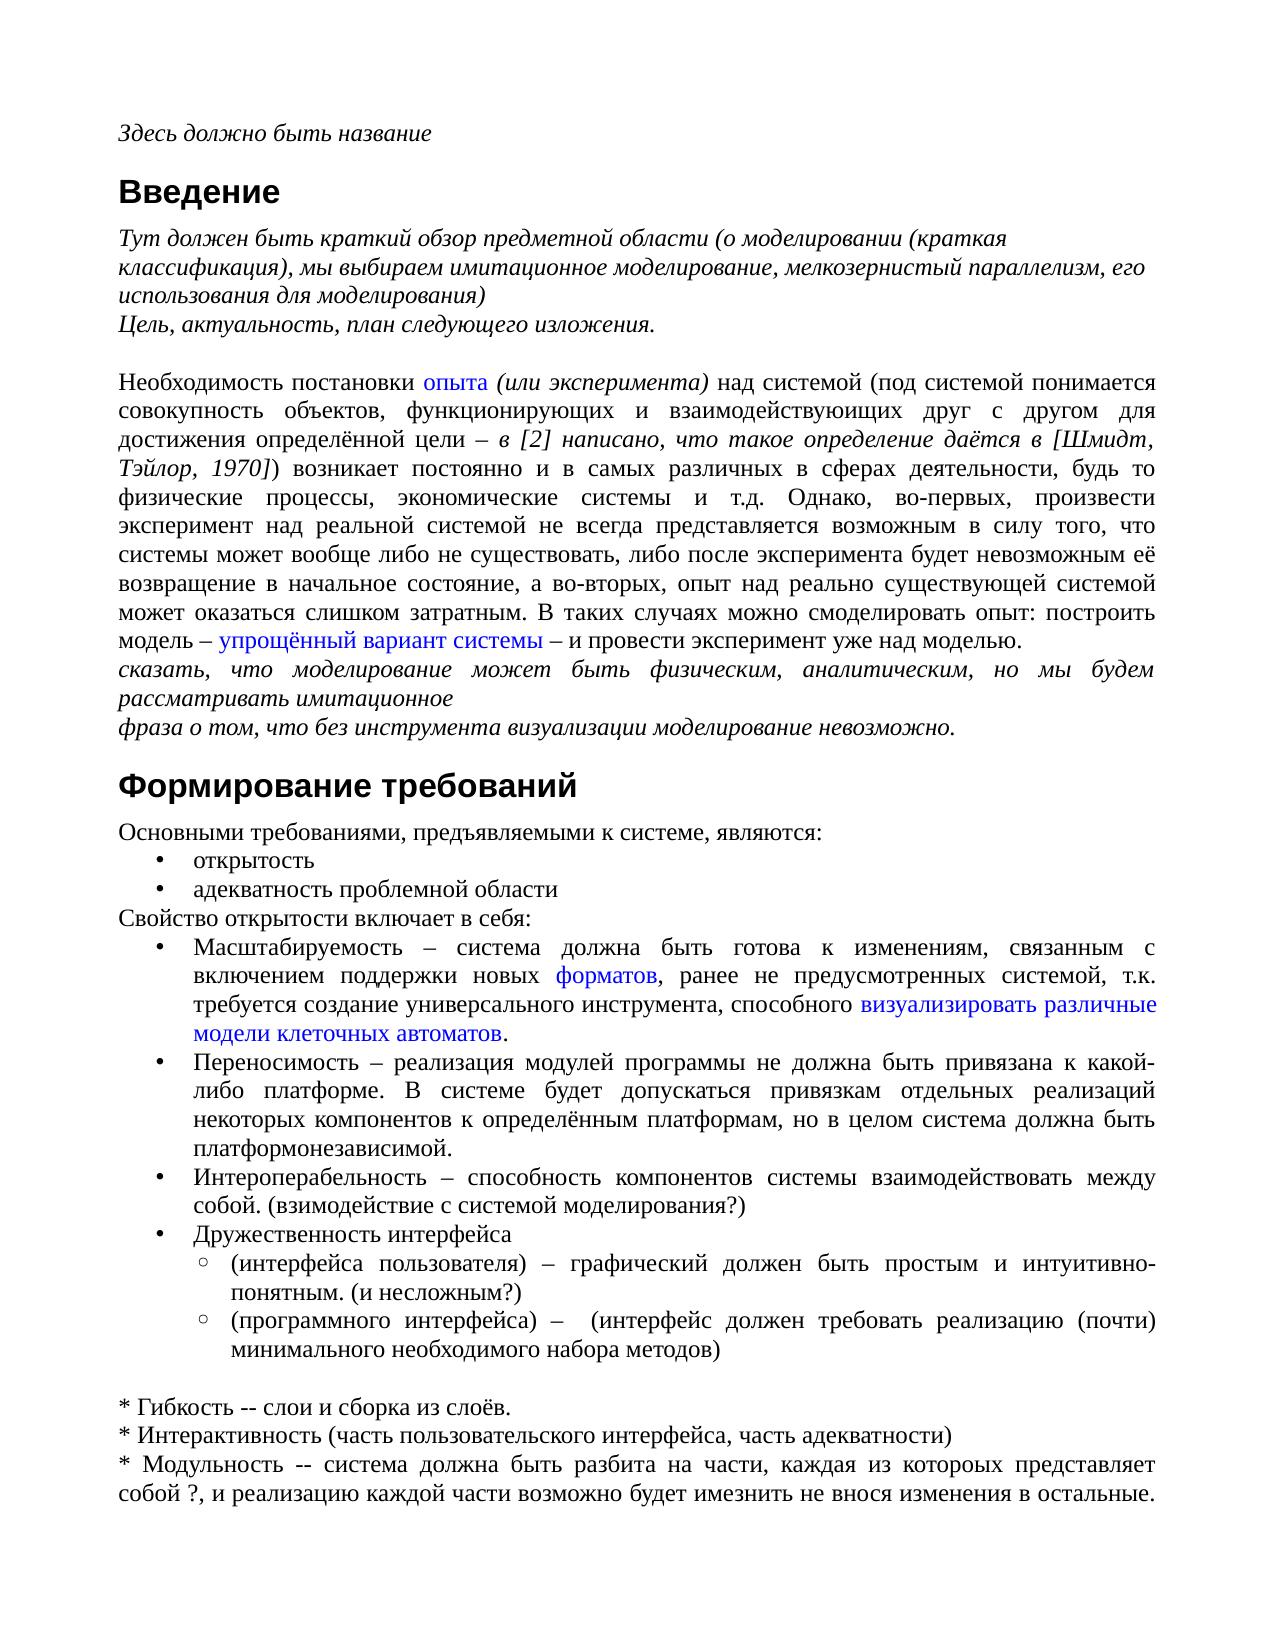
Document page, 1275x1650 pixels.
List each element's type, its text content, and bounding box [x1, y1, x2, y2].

text Необходимость постановки опыта (или эксперимента) над системой (под системой понимается совокупность объектов, функционирующих и взаимодействуюищих друг с другом для достижения определённой цели – в [2] написано, что такое определение даётся в [Шмидт, Тэйлор, 1970]) возникает постоянно и в самых различных в сферах деятельности, будь то физические процессы, экономические системы и т.д. Однако, во-первых, произвести эксперимент над реальной системой не всегда представляется возможным в силу того, что системы может вообще либо не существовать, либо после эксперимента будет невозможным её возвращение в начальное состояние, а во-вторых, опыт над реально существующей системой может оказаться слишком затратным. В таких случаях можно смоделировать опыт: построить модель – упрощённый вариант системы – и провести эксперимент уже над моделью. [118, 367, 1157, 654]
text Свойство открытости включает в себя: [118, 903, 1157, 932]
list (программного интерфейса) – (интерфейс должен требовать реализацию (почти) минимального необходимого набора методов) [193, 1305, 1157, 1363]
text Здесь должно быть название [118, 118, 1157, 147]
list Дружественность интерфейса [156, 1219, 1157, 1248]
text фраза о том, что без инструмента визуализации моделирование невозможно. [118, 712, 1157, 741]
text Цель, актуальность, план следующего изложения. [118, 309, 1157, 338]
text Основными требованиями, предъявляемыми к системе, являются: [118, 817, 1157, 845]
text * Гибкость -- слои и сборка из слоёв. [118, 1392, 1157, 1420]
text * Модульность -- система должна быть разбита на части, каждая из котороых представляет собой ?, и реализацию каждой части возможно будет имезнить не внося изменения в остальные. [118, 1449, 1157, 1507]
list Интероперабельность – способность компонентов системы взаимодействовать между собой. (взимодействие с системой моделирования?) [156, 1162, 1157, 1219]
text сказать, что моделирование может быть физическим, аналитическим, но мы будем рассматривать имитационное [118, 654, 1157, 712]
list открытость [156, 845, 1157, 874]
list Переносимость – реализация модулей программы не должна быть привязана к какой-либо платформе. В системе будет допускаться привязкам отдельных реализаций некоторых компонентов к определённым платформам, но в целом система должна быть платформонезависимой. [156, 1047, 1157, 1162]
text * Интерактивность (часть пользовательского интерфейса, часть адекватности) [118, 1420, 1157, 1449]
subtitle Формирование требований [118, 766, 1157, 804]
list (интерфейса пользователя) – графический должен быть простым и интуитивно-понятным. (и несложным?) [193, 1248, 1157, 1305]
list Масштабируемость – система должна быть готова к изменениям, связанным с включением поддержки новых форматов, ранее не предусмотренных системой, т.к. требуется создание универсального инструмента, способного визуализировать различные модели клеточных автоматов. [156, 932, 1157, 1047]
text Тут должен быть краткий обзор предметной области (о моделировании (краткая классификация), мы выбираем имитационное моделирование, мелкозернистый параллелизм, его использования для моделирования) [118, 223, 1157, 309]
list адекватность проблемной области [156, 874, 1157, 903]
subtitle Введение [118, 172, 1157, 211]
